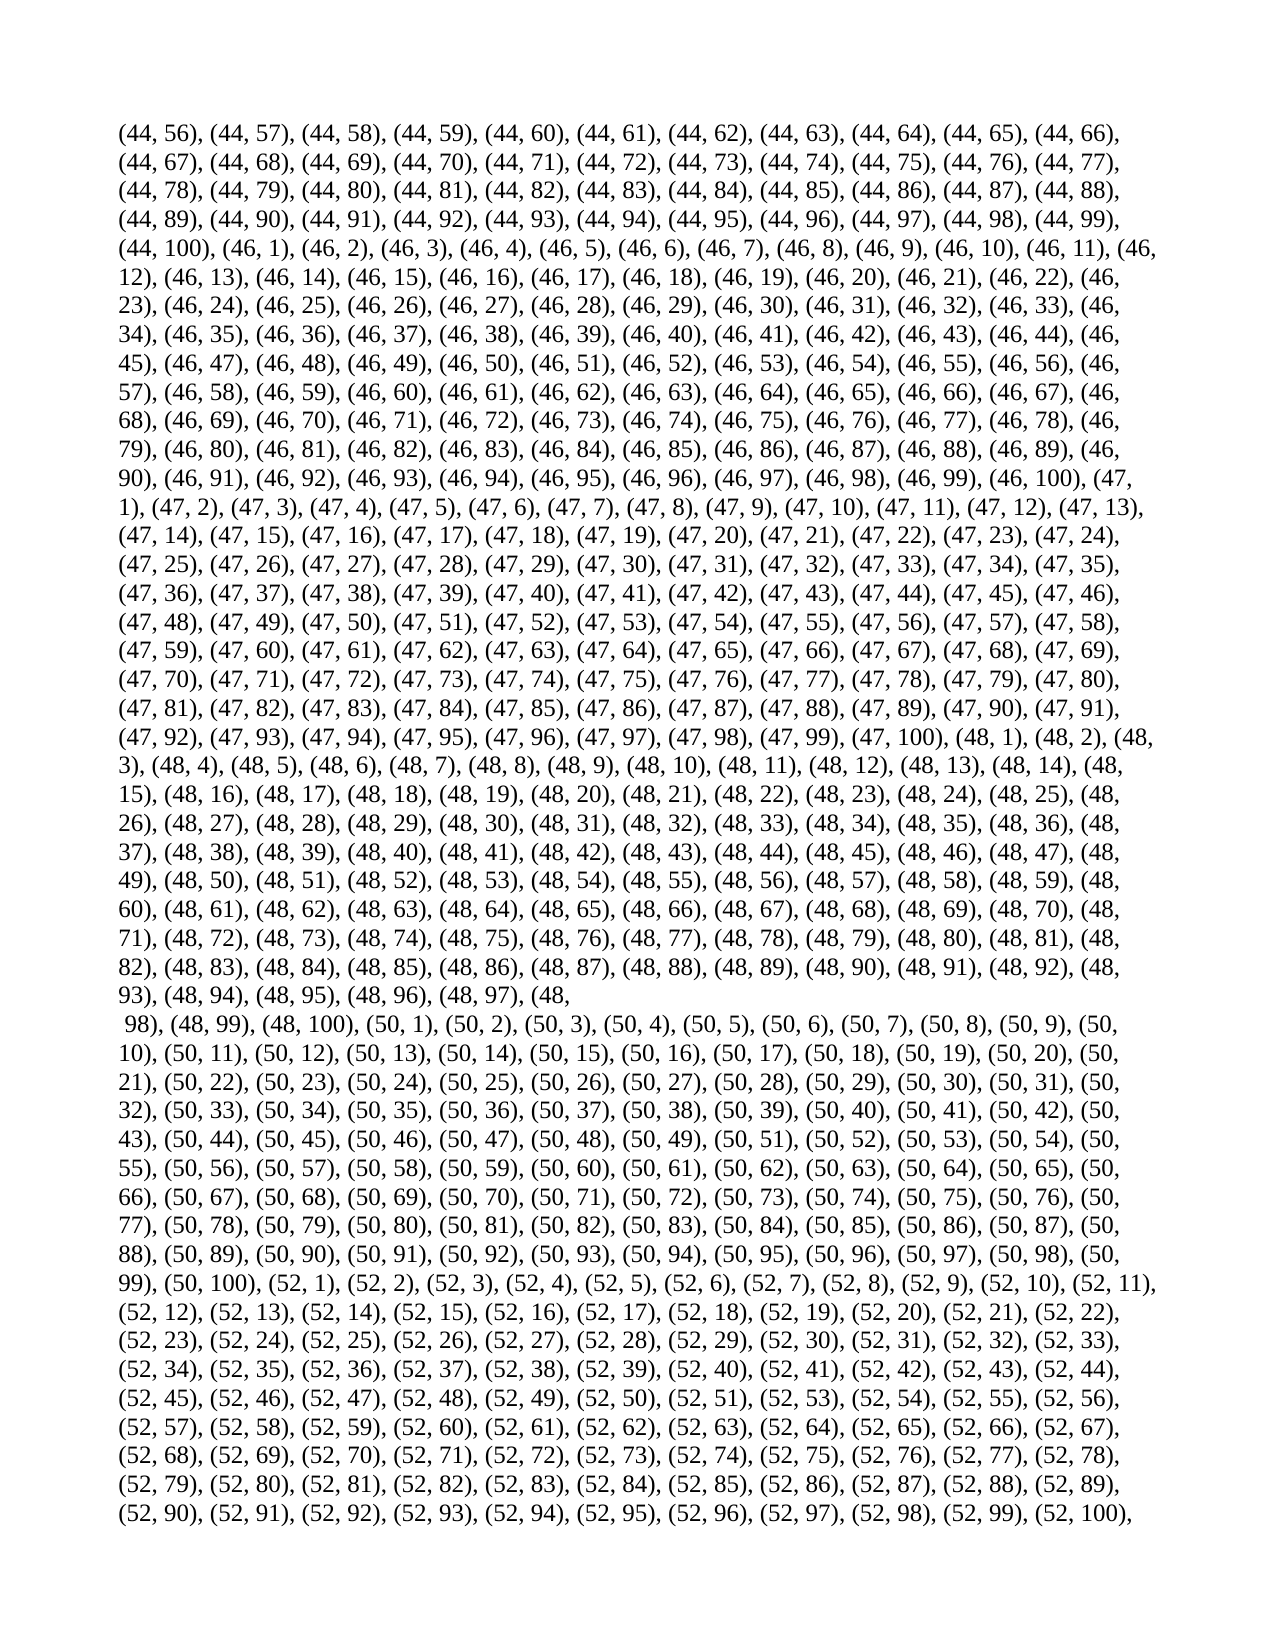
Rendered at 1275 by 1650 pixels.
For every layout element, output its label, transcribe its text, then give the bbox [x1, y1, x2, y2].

text 98), (48, 99), (48, 100), (50, 1), (50, 2), (50, 3), (50, 4), (50, 5), (50, 6), (50, 7), (50, 8), (50, 9), (50, 10), (50, 11), (50, 12), (50, 13), (50, 14), (50, 15), (50, 16), (50, 17), (50, 18), (50, 19), (50, 20), (50, 21), (50, 22), (50, 23), (50, 24), (50, 25), (50, 26), (50, 27), (50, 28), (50, 29), (50, 30), (50, 31), (50, 32), (50, 33), (50, 34), (50, 35), (50, 36), (50, 37), (50, 38), (50, 39), (50, 40), (50, 41), (50, 42), (50, 43), (50, 44), (50, 45), (50, 46), (50, 47), (50, 48), (50, 49), (50, 51), (50, 52), (50, 53), (50, 54), (50, 55), (50, 56), (50, 57), (50, 58), (50, 59), (50, 60), (50, 61), (50, 62), (50, 63), (50, 64), (50, 65), (50, 66), (50, 67), (50, 68), (50, 69), (50, 70), (50, 71), (50, 72), (50, 73), (50, 74), (50, 75), (50, 76), (50, 77), (50, 78), (50, 79), (50, 80), (50, 81), (50, 82), (50, 83), (50, 84), (50, 85), (50, 86), (50, 87), (50, 88), (50, 89), (50, 90), (50, 91), (50, 92), (50, 93), (50, 94), (50, 95), (50, 96), (50, 97), (50, 98), (50, 99), (50, 100), (52, 1), (52, 2), (52, 3), (52, 4), (52, 5), (52, 6), (52, 7), (52, 8), (52, 9), (52, 10), (52, 11), (52, 12), (52, 13), (52, 14), (52, 15), (52, 16), (52, 17), (52, 18), (52, 19), (52, 20), (52, 21), (52, 22), (52, 23), (52, 24), (52, 25), (52, 26), (52, 27), (52, 28), (52, 29), (52, 30), (52, 31), (52, 32), (52, 33), (52, 34), (52, 35), (52, 36), (52, 37), (52, 38), (52, 39), (52, 40), (52, 41), (52, 42), (52, 43), (52, 44), (52, 45), (52, 46), (52, 47), (52, 48), (52, 49), (52, 50), (52, 51), (52, 53), (52, 54), (52, 55), (52, 56), (52, 57), (52, 58), (52, 59), (52, 60), (52, 61), (52, 62), (52, 63), (52, 64), (52, 65), (52, 66), (52, 67), (52, 68), (52, 69), (52, 70), (52, 71), (52, 72), (52, 73), (52, 74), (52, 75), (52, 76), (52, 77), (52, 78), (52, 79), (52, 80), (52, 81), (52, 82), (52, 83), (52, 84), (52, 85), (52, 86), (52, 87), (52, 88), (52, 89), (52, 90), (52, 91), (52, 92), (52, 93), (52, 94), (52, 95), (52, 96), (52, 97), (52, 98), (52, 99), (52, 100), [118, 1009, 1157, 1527]
text (44, 56), (44, 57), (44, 58), (44, 59), (44, 60), (44, 61), (44, 62), (44, 63), (44, 64), (44, 65), (44, 66), (44, 67), (44, 68), (44, 69), (44, 70), (44, 71), (44, 72), (44, 73), (44, 74), (44, 75), (44, 76), (44, 77), (44, 78), (44, 79), (44, 80), (44, 81), (44, 82), (44, 83), (44, 84), (44, 85), (44, 86), (44, 87), (44, 88), (44, 89), (44, 90), (44, 91), (44, 92), (44, 93), (44, 94), (44, 95), (44, 96), (44, 97), (44, 98), (44, 99), (44, 100), (46, 1), (46, 2), (46, 3), (46, 4), (46, 5), (46, 6), (46, 7), (46, 8), (46, 9), (46, 10), (46, 11), (46, 12), (46, 13), (46, 14), (46, 15), (46, 16), (46, 17), (46, 18), (46, 19), (46, 20), (46, 21), (46, 22), (46, 23), (46, 24), (46, 25), (46, 26), (46, 27), (46, 28), (46, 29), (46, 30), (46, 31), (46, 32), (46, 33), (46, 34), (46, 35), (46, 36), (46, 37), (46, 38), (46, 39), (46, 40), (46, 41), (46, 42), (46, 43), (46, 44), (46, 45), (46, 47), (46, 48), (46, 49), (46, 50), (46, 51), (46, 52), (46, 53), (46, 54), (46, 55), (46, 56), (46, 57), (46, 58), (46, 59), (46, 60), (46, 61), (46, 62), (46, 63), (46, 64), (46, 65), (46, 66), (46, 67), (46, 68), (46, 69), (46, 70), (46, 71), (46, 72), (46, 73), (46, 74), (46, 75), (46, 76), (46, 77), (46, 78), (46, 79), (46, 80), (46, 81), (46, 82), (46, 83), (46, 84), (46, 85), (46, 86), (46, 87), (46, 88), (46, 89), (46, 90), (46, 91), (46, 92), (46, 93), (46, 94), (46, 95), (46, 96), (46, 97), (46, 98), (46, 99), (46, 100), (47, 1), (47, 2), (47, 3), (47, 4), (47, 5), (47, 6), (47, 7), (47, 8), (47, 9), (47, 10), (47, 11), (47, 12), (47, 13), (47, 14), (47, 15), (47, 16), (47, 17), (47, 18), (47, 19), (47, 20), (47, 21), (47, 22), (47, 23), (47, 24), (47, 25), (47, 26), (47, 27), (47, 28), (47, 29), (47, 30), (47, 31), (47, 32), (47, 33), (47, 34), (47, 35), (47, 36), (47, 37), (47, 38), (47, 39), (47, 40), (47, 41), (47, 42), (47, 43), (47, 44), (47, 45), (47, 46), (47, 48), (47, 49), (47, 50), (47, 51), (47, 52), (47, 53), (47, 54), (47, 55), (47, 56), (47, 57), (47, 58), (47, 59), (47, 60), (47, 61), (47, 62), (47, 63), (47, 64), (47, 65), (47, 66), (47, 67), (47, 68), (47, 69), (47, 70), (47, 71), (47, 72), (47, 73), (47, 74), (47, 75), (47, 76), (47, 77), (47, 78), (47, 79), (47, 80), (47, 81), (47, 82), (47, 83), (47, 84), (47, 85), (47, 86), (47, 87), (47, 88), (47, 89), (47, 90), (47, 91), (47, 92), (47, 93), (47, 94), (47, 95), (47, 96), (47, 97), (47, 98), (47, 99), (47, 100), (48, 1), (48, 2), (48, 3), (48, 4), (48, 5), (48, 6), (48, 7), (48, 8), (48, 9), (48, 10), (48, 11), (48, 12), (48, 13), (48, 14), (48, 15), (48, 16), (48, 17), (48, 18), (48, 19), (48, 20), (48, 21), (48, 22), (48, 23), (48, 24), (48, 25), (48, 26), (48, 27), (48, 28), (48, 29), (48, 30), (48, 31), (48, 32), (48, 33), (48, 34), (48, 35), (48, 36), (48, 37), (48, 38), (48, 39), (48, 40), (48, 41), (48, 42), (48, 43), (48, 44), (48, 45), (48, 46), (48, 47), (48, 49), (48, 50), (48, 51), (48, 52), (48, 53), (48, 54), (48, 55), (48, 56), (48, 57), (48, 58), (48, 59), (48, 60), (48, 61), (48, 62), (48, 63), (48, 64), (48, 65), (48, 66), (48, 67), (48, 68), (48, 69), (48, 70), (48, 71), (48, 72), (48, 73), (48, 74), (48, 75), (48, 76), (48, 77), (48, 78), (48, 79), (48, 80), (48, 81), (48, 82), (48, 83), (48, 84), (48, 85), (48, 86), (48, 87), (48, 88), (48, 89), (48, 90), (48, 91), (48, 92), (48, 93), (48, 94), (48, 95), (48, 96), (48, 97), (48, [118, 118, 1157, 1009]
